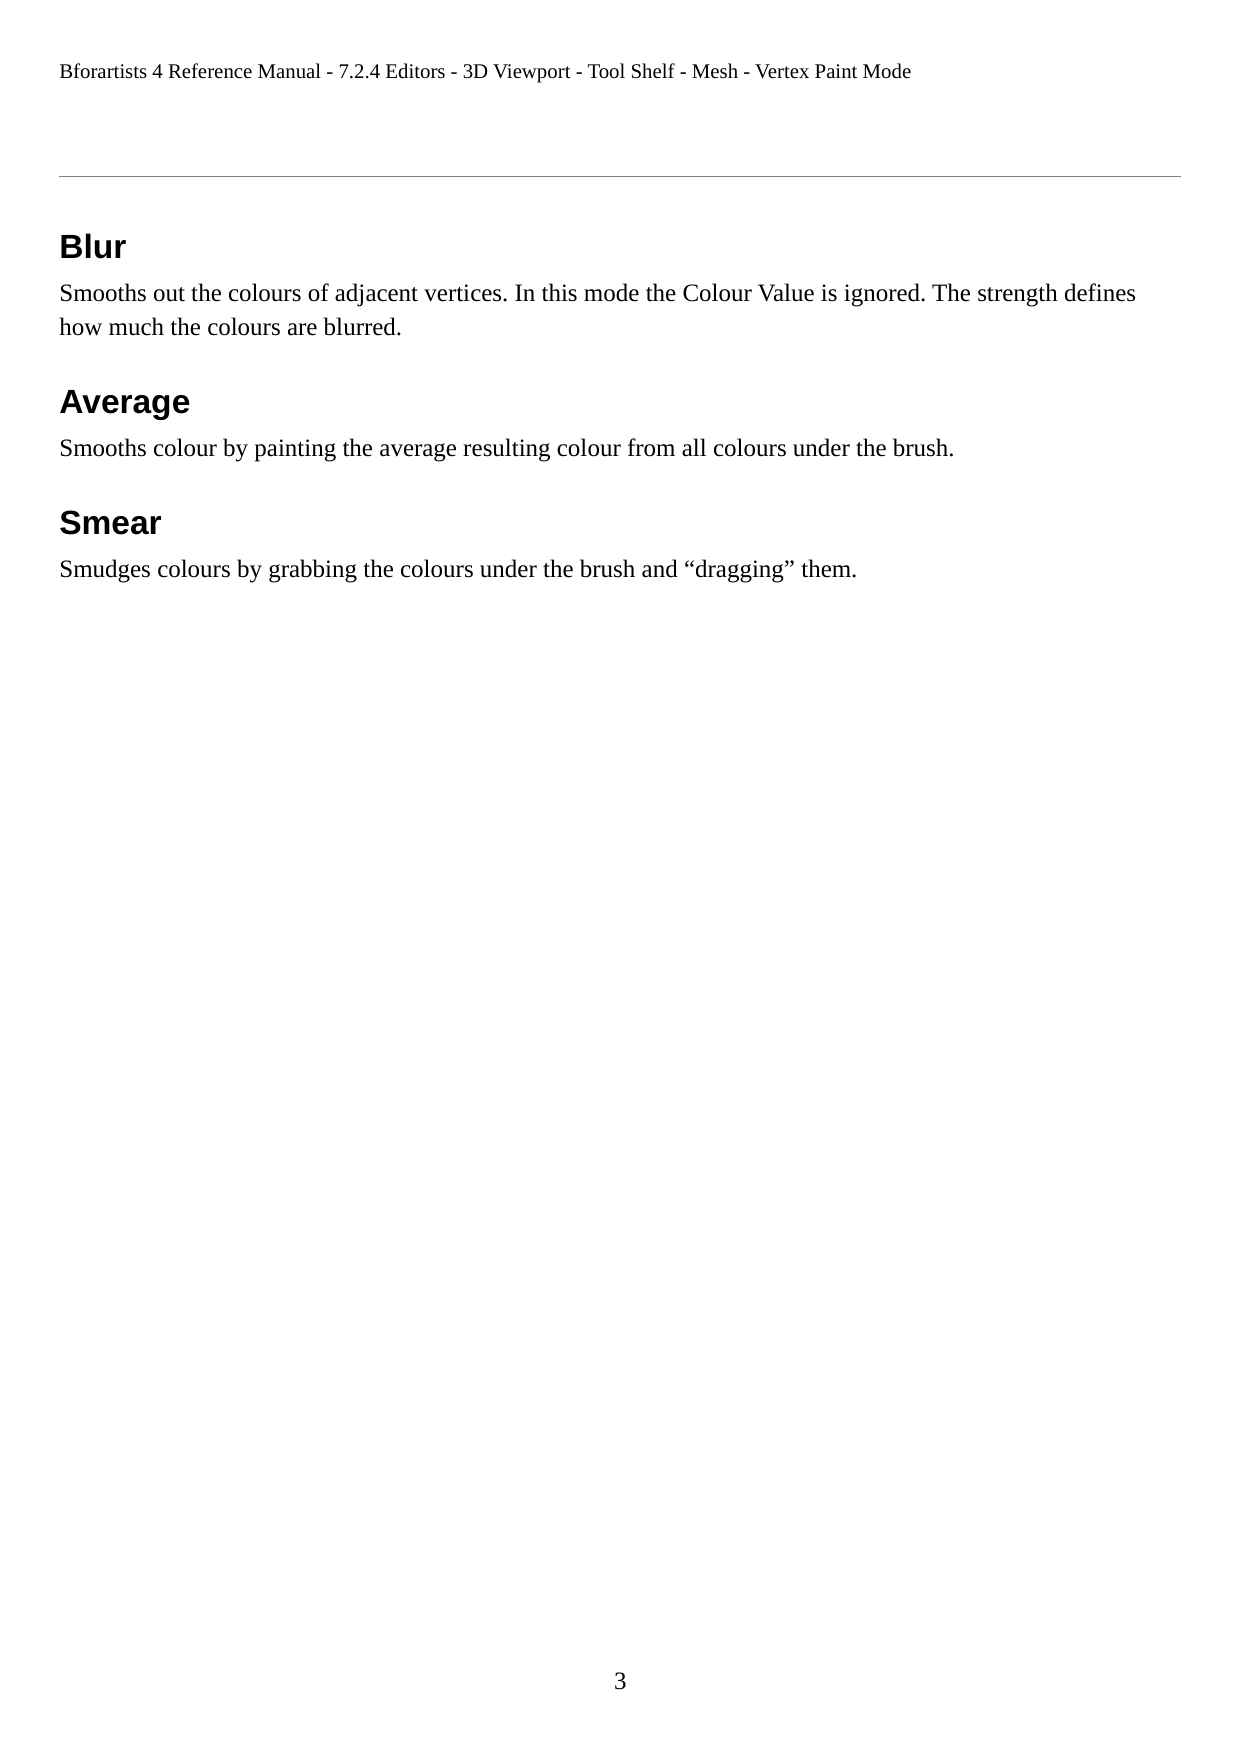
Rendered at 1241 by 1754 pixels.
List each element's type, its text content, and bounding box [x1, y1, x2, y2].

subtitle Blur [59, 227, 1181, 265]
text Smooths colour by painting the average resulting colour from all colours under the brush. [59, 433, 1181, 462]
subtitle Average [59, 382, 1181, 421]
text Smooths out the colours of adjacent vertices. In this mode the Colour Value is ignored. The strength defines how much the colours are blurred. [59, 278, 1181, 341]
text Smudges colours by grabbing the colours under the brush and “dragging” them. [59, 554, 1181, 583]
subtitle Smear [59, 503, 1181, 542]
